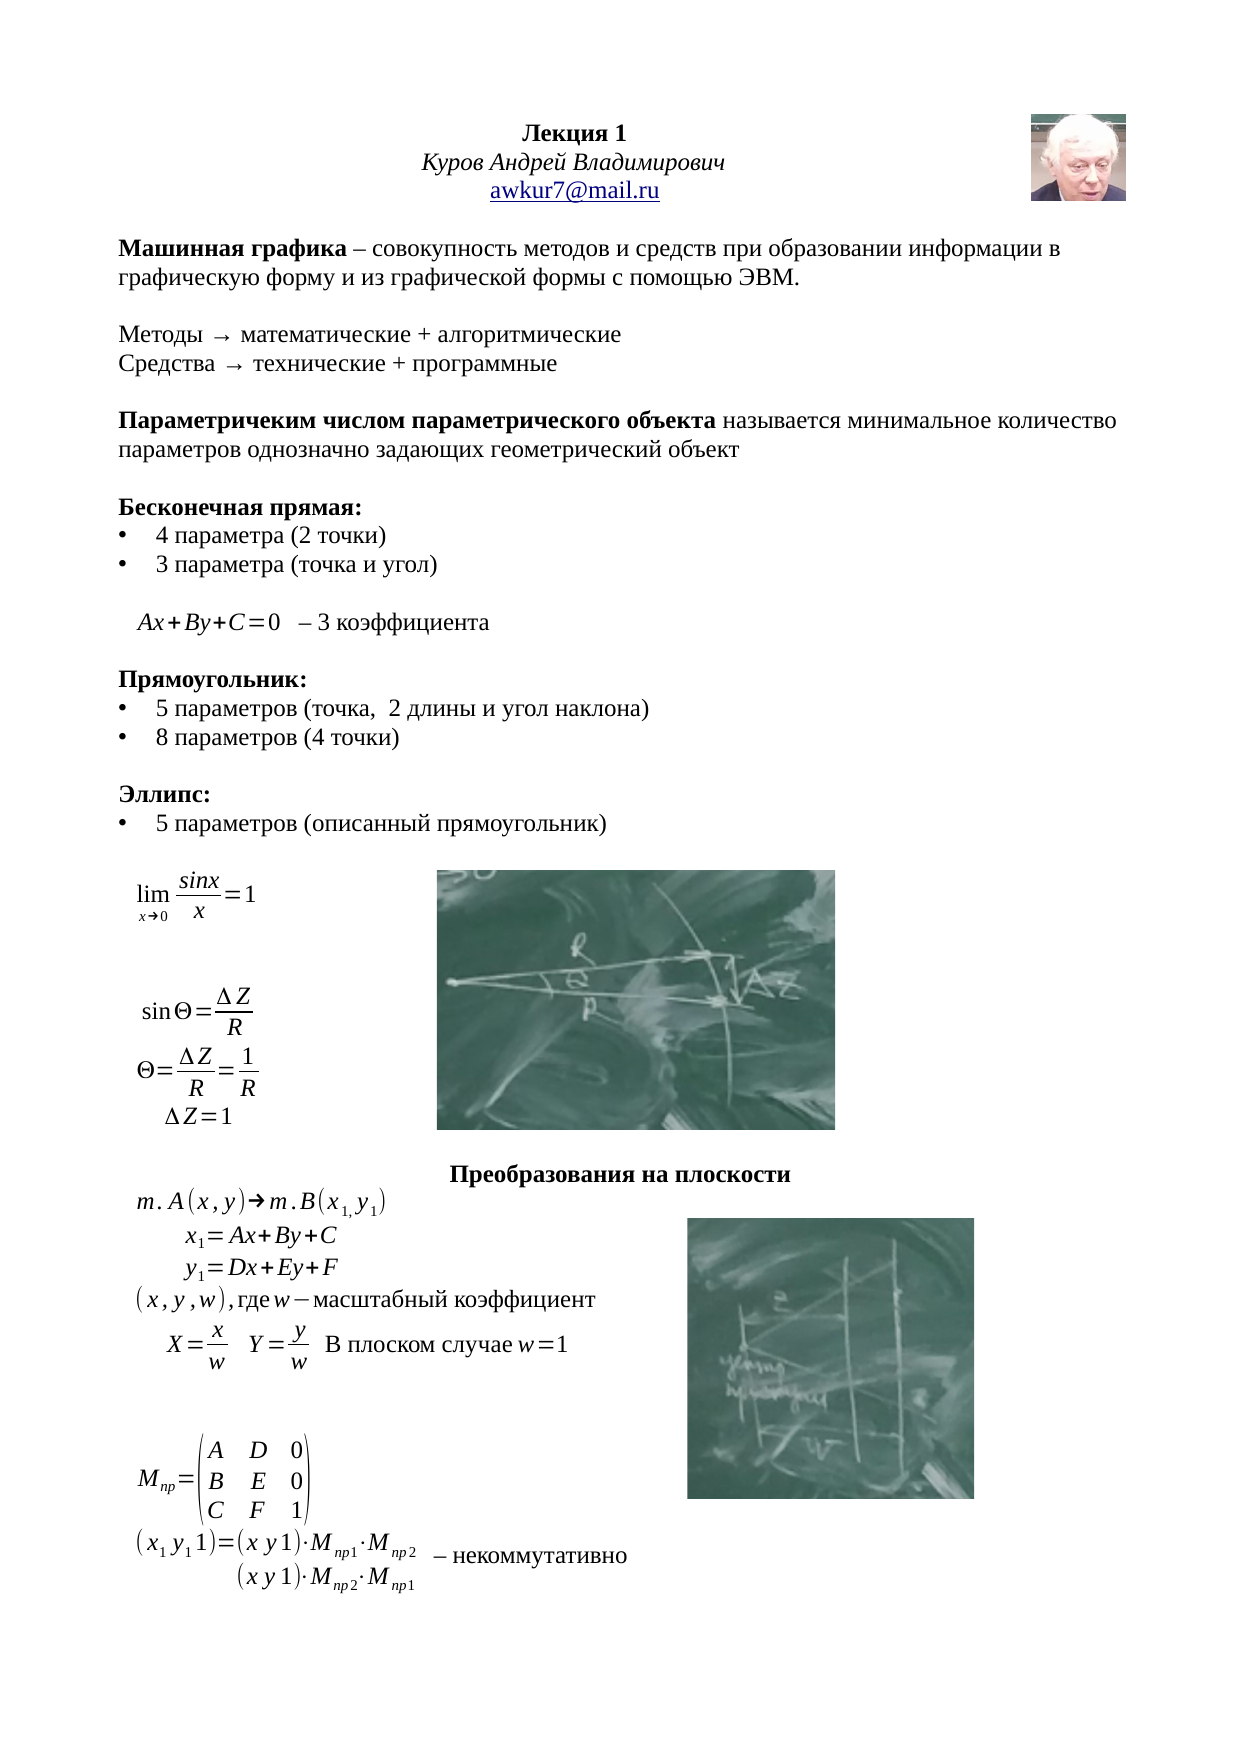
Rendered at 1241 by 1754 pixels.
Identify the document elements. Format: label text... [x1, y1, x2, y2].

text Эллипс: [118, 779, 1122, 808]
text Параметричеким числом параметрического объекта называется минимальное количество параметров однозначно задающих геометрический объект [118, 406, 1122, 463]
text Лекция 1 [118, 118, 1031, 147]
text Методы → математические + алгоритмические [118, 319, 1122, 348]
text – 3 коэффициента [118, 607, 1122, 636]
text – некоммутативно [118, 1528, 1122, 1593]
text awkur7@mail.ru [118, 176, 1122, 204]
picture [1031, 114, 1126, 201]
list 4 параметра (2 точки) [118, 521, 1122, 549]
list 5 параметров (точка, 2 длины и угол наклона) [118, 693, 1122, 722]
picture [687, 1218, 975, 1499]
text Прямоугольник: [118, 664, 1122, 693]
list 5 параметров (описанный прямоугольник) [118, 808, 1122, 837]
picture [436, 870, 836, 1130]
text Бесконечная прямая: [118, 492, 1122, 521]
list 3 параметра (точка и угол) [118, 549, 1122, 578]
text Машинная графика – совокупность методов и средств при образовании информации в графическую форму и из графической формы с помощью ЭВМ. [118, 233, 1122, 291]
text Преобразования на плоскости [118, 1159, 1122, 1187]
text Средства → технические + программные [118, 348, 1122, 377]
list 8 параметров (4 точки) [118, 722, 1122, 751]
text Куров Андрей Владимирович [118, 147, 1031, 176]
